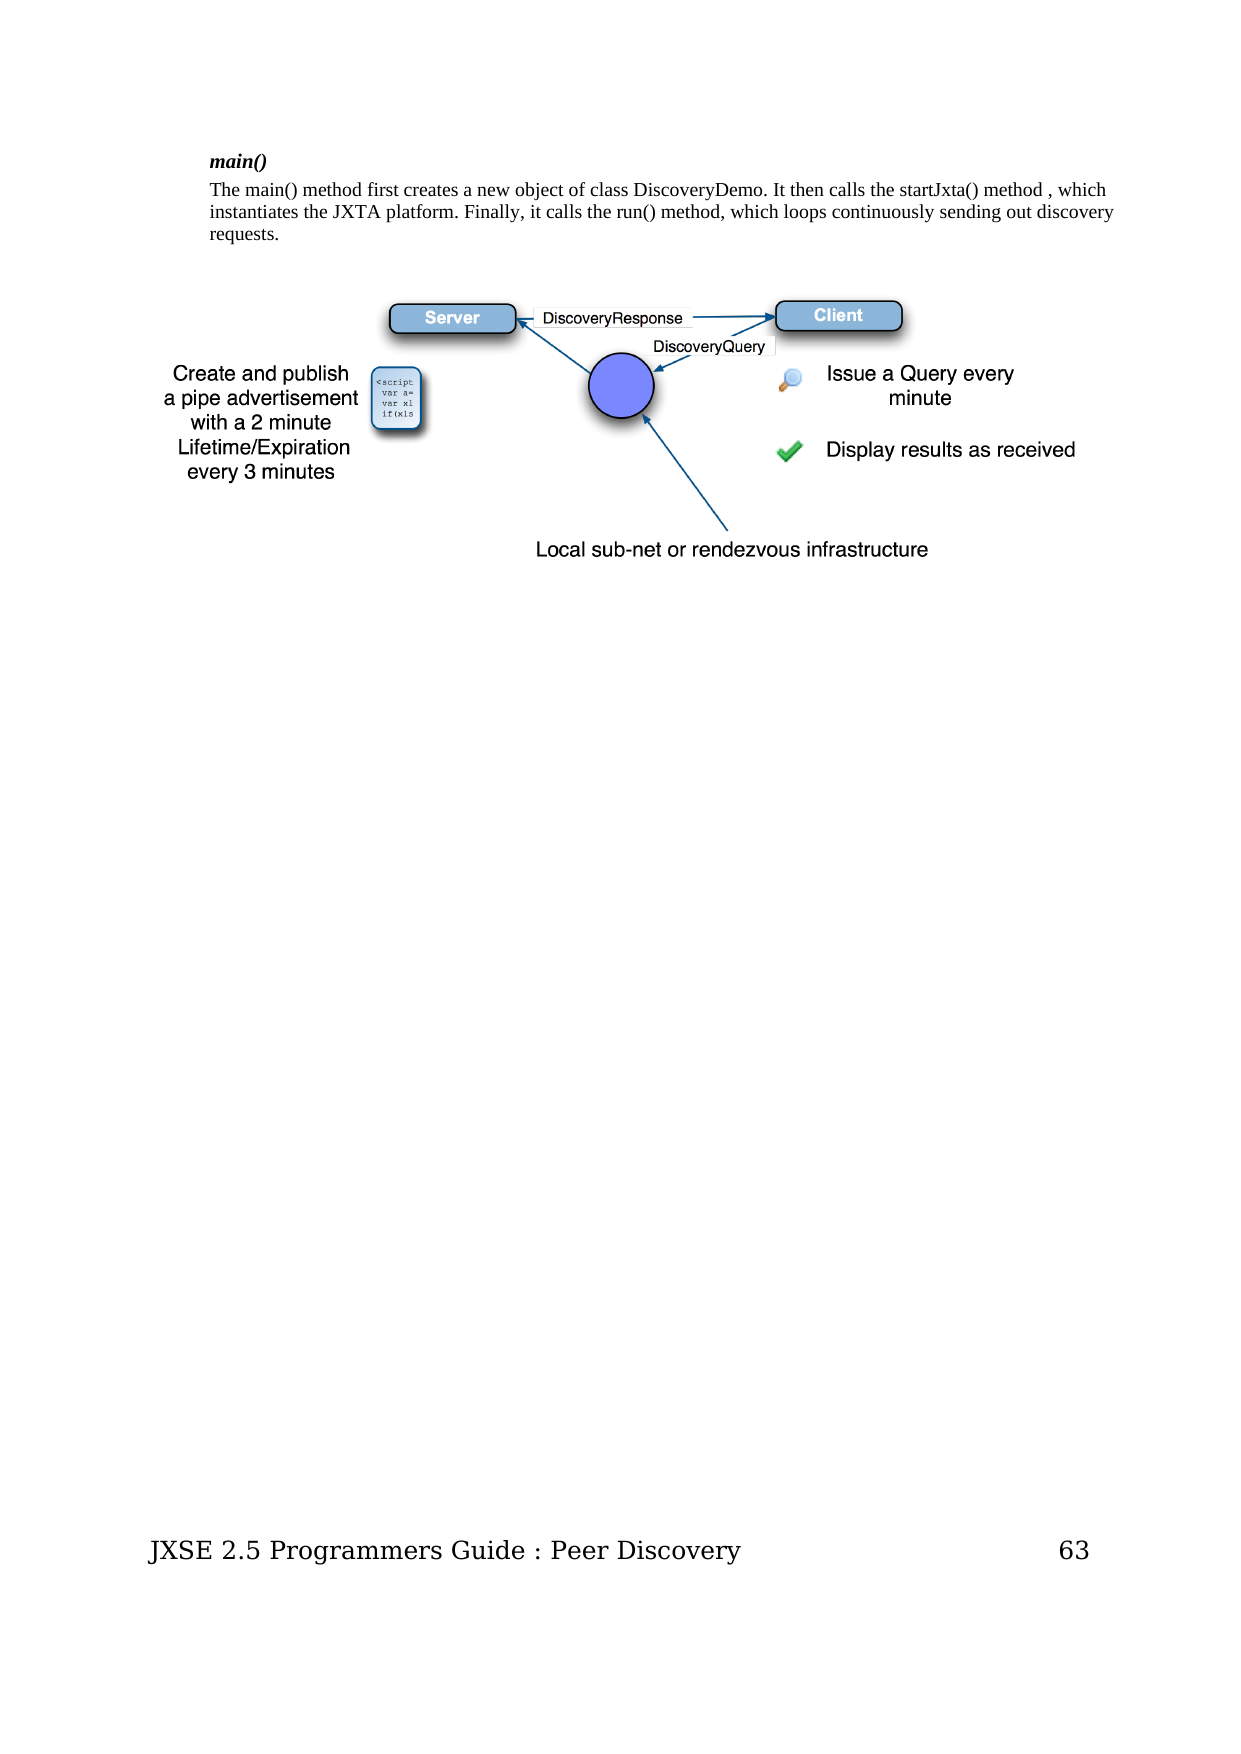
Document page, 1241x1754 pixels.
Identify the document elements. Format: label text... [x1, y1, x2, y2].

text main() [209, 150, 1153, 173]
picture [153, 288, 1087, 564]
text The main() method first creates a new object of class DiscoveryDemo. It then calls the startJxta() method , which instantiates the JXTA platform. Finally, it calls the run() method, which loops continuously sending out discovery requests. [209, 179, 1153, 244]
